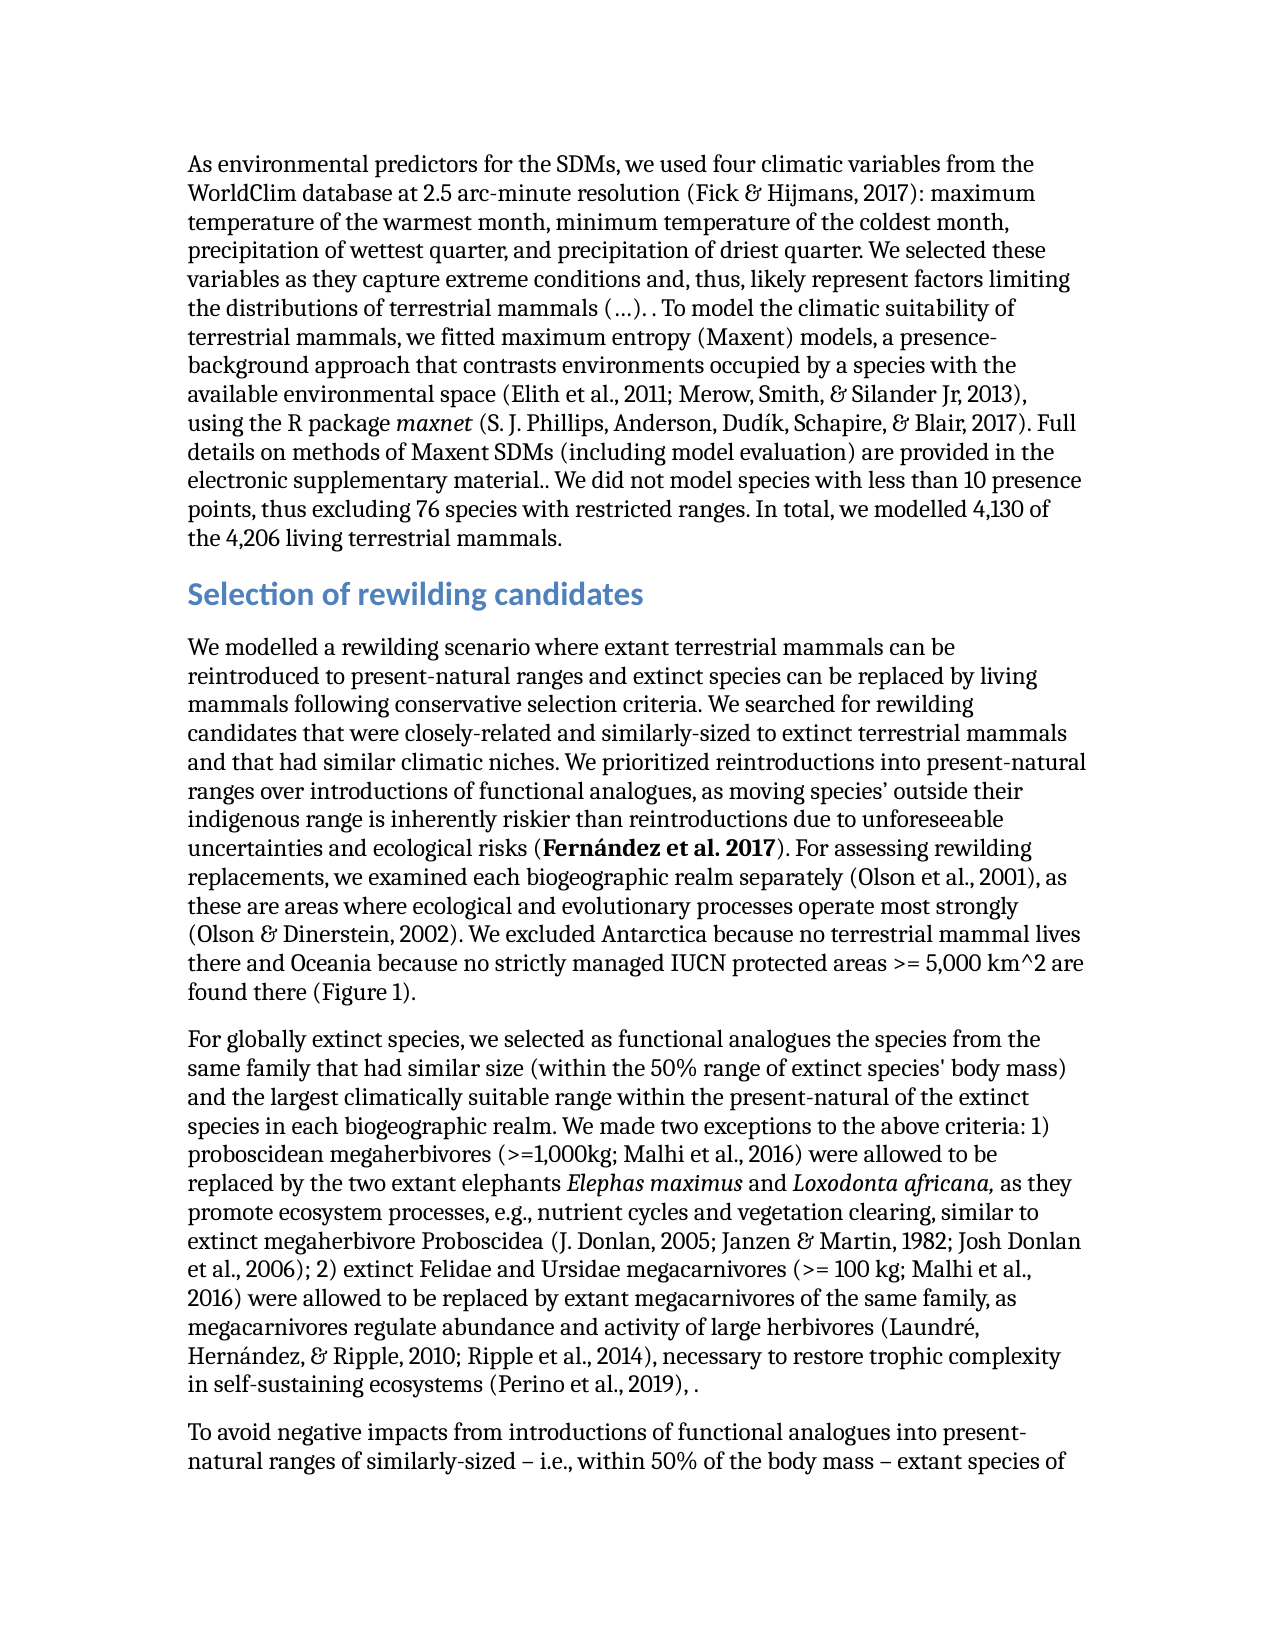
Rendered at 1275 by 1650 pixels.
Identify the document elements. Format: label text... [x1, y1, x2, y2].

subtitle Selection of rewilding candidates [187, 573, 1087, 614]
text We modelled a rewilding scenario where extant terrestrial mammals can be reintroduced to present-natural ranges and extinct species can be replaced by living mammals following conservative selection criteria. We searched for rewilding candidates that were closely-related and similarly-sized to extinct terrestrial mammals and that had similar climatic niches. We prioritized reintroductions into present-natural ranges over introductions of functional analogues, as moving species’ outside their indigenous range is inherently riskier than reintroductions due to unforeseeable uncertainties and ecological risks (Fernández et al. 2017). For assessing rewilding replacements, we examined each biogeographic realm separately (Olson et al., 2001), as these are areas where ecological and evolutionary processes operate most strongly (Olson & Dinerstein, 2002). We excluded Antarctica because no terrestrial mammal lives there and Oceania because no strictly managed IUCN protected areas >= 5,000 km^2 are found there (Figure 1). [187, 633, 1087, 1007]
text For globally extinct species, we selected as functional analogues the species from the same family that had similar size (within the 50% range of extinct species' body mass) and the largest climatically suitable range within the present-natural of the extinct species in each biogeographic realm. We made two exceptions to the above criteria: 1) proboscidean megaherbivores (>=1,000kg; Malhi et al., 2016) were allowed to be replaced by the two extant elephants Elephas maximus and Loxodonta africana, as they promote ecosystem processes, e.g., nutrient cycles and vegetation clearing, similar to extinct megaherbivore Proboscidea (J. Donlan, 2005; Janzen & Martin, 1982; Josh Donlan et al., 2006); 2) extinct Felidae and Ursidae megacarnivores (>= 100 kg; Malhi et al., 2016) were allowed to be replaced by extant megacarnivores of the same family, as megacarnivores regulate abundance and activity of large herbivores (Laundré, Hernández, & Ripple, 2010; Ripple et al., 2014), necessary to restore trophic complexity in self-sustaining ecosystems (Perino et al., 2019), . [187, 1025, 1087, 1399]
text As environmental predictors for the SDMs, we used four climatic variables from the WorldClim database at 2.5 arc-minute resolution (Fick & Hijmans, 2017): maximum temperature of the warmest month, minimum temperature of the coldest month, precipitation of wettest quarter, and precipitation of driest quarter. We selected these variables as they capture extreme conditions and, thus, likely represent factors limiting the distributions of terrestrial mammals (…). . To model the climatic suitability of terrestrial mammals, we fitted maximum entropy (Maxent) models, a presence-background approach that contrasts environments occupied by a species with the available environmental space (Elith et al., 2011; Merow, Smith, & Silander Jr, 2013), using the R package maxnet (S. J. Phillips, Anderson, Dudík, Schapire, & Blair, 2017). Full details on methods of Maxent SDMs (including model evaluation) are provided in the electronic supplementary material.. We did not model species with less than 10 presence points, thus excluding 76 species with restricted ranges. In total, we modelled 4,130 of the 4,206 living terrestrial mammals. [187, 150, 1087, 552]
text To avoid negative impacts from introductions of functional analogues into present-natural ranges of similarly-sized – i.e., within 50% of the body mass – extant species of [187, 1418, 1087, 1475]
